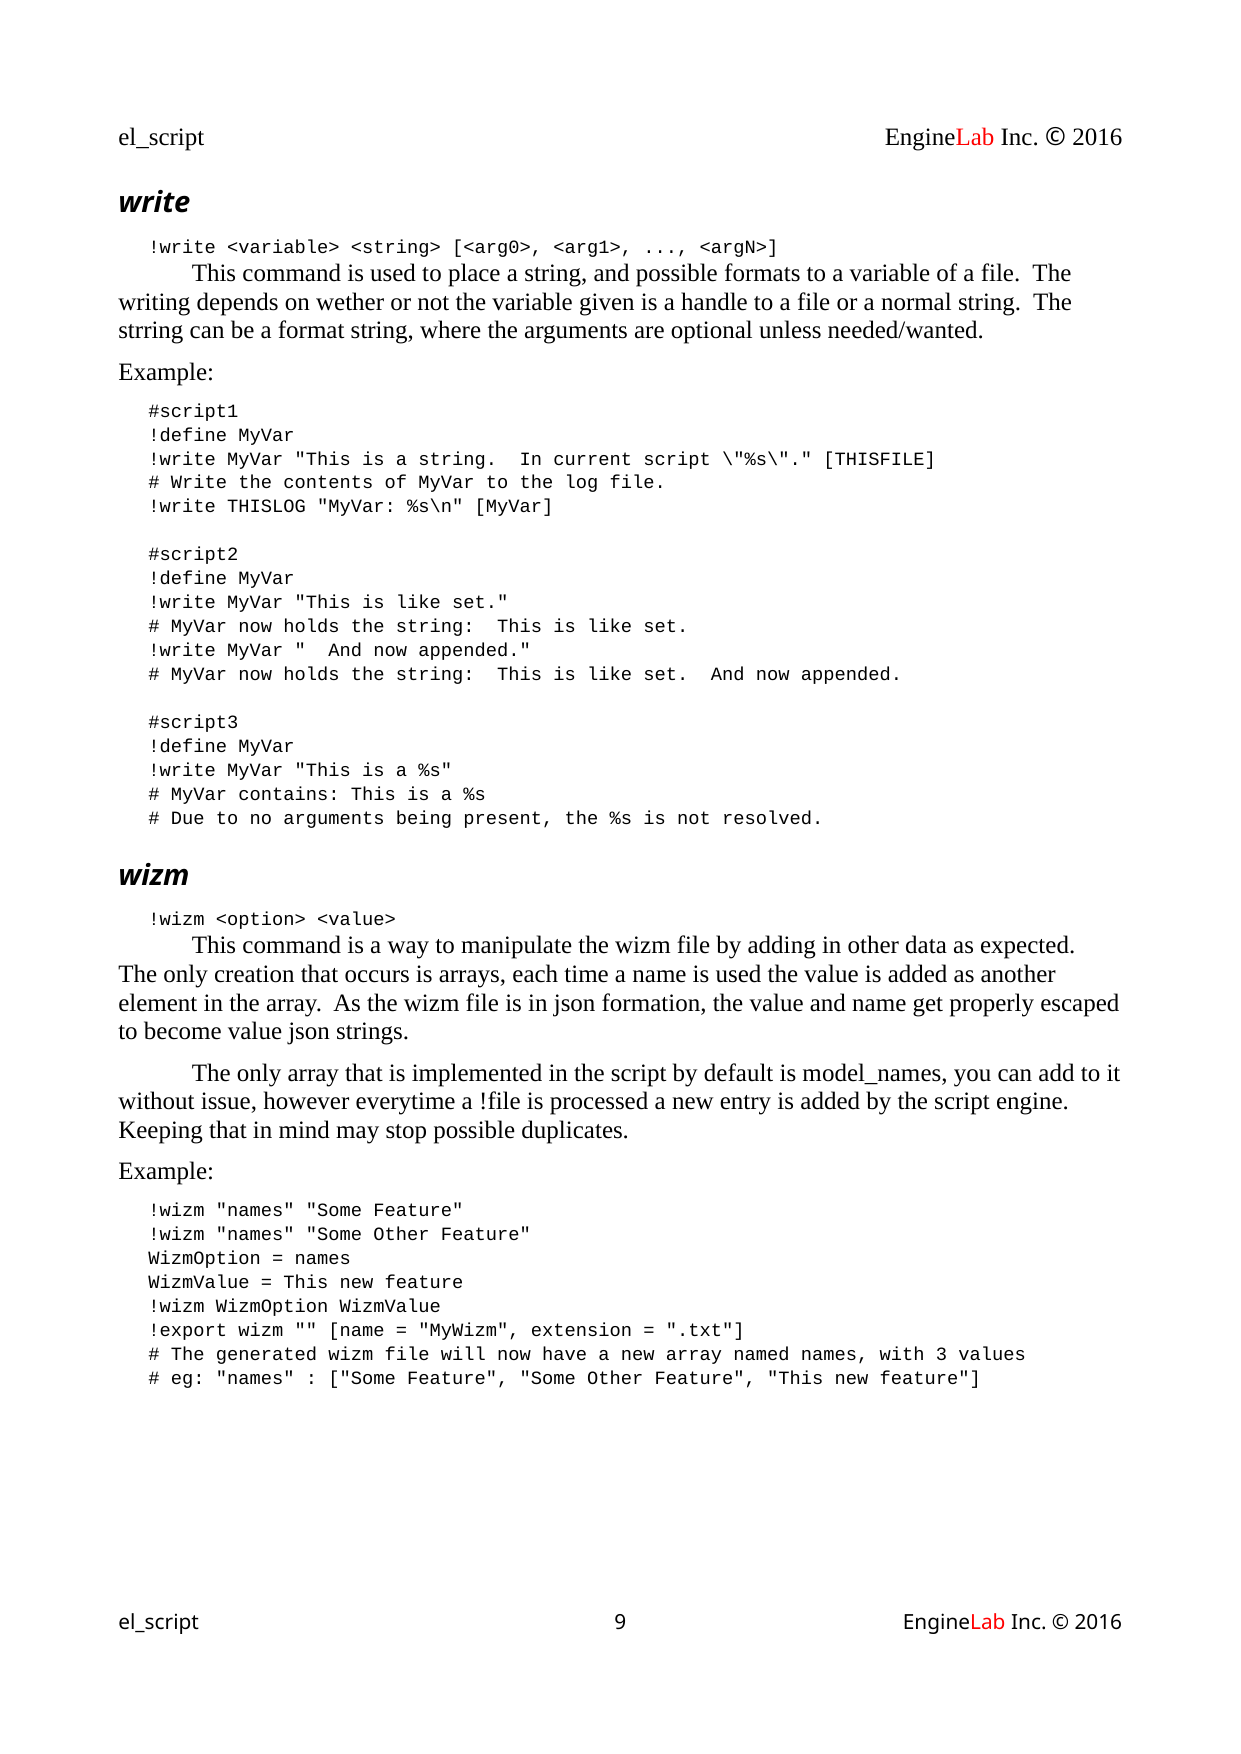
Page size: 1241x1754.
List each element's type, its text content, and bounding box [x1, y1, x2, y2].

text # The generated wizm file will now have a new array named names, with 3 values [148, 1341, 1122, 1365]
text This command is used to place a string, and possible formats to a variable of a file. The writing depends on wether or not the variable given is a handle to a file or a normal string. The strring can be a format string, where the arguments are optional unless needed/wanted. [118, 258, 1122, 344]
text WizmValue = This new feature [148, 1269, 1122, 1293]
text # Due to no arguments being present, the %s is not resolved. [148, 805, 1122, 829]
text # MyVar contains: This is a %s [148, 781, 1122, 805]
text !define MyVar [148, 733, 1122, 757]
text !export wizm "" [name = "MyWizm", extension = ".txt"] [148, 1317, 1122, 1341]
text !write <variable> <string> [<arg0>, <arg1>, ..., <argN>] [148, 234, 1122, 258]
text Example: [118, 1156, 1122, 1185]
text !define MyVar [148, 566, 1122, 589]
text !wizm WizmOption WizmValue [148, 1293, 1122, 1317]
text !write MyVar "This is like set." [148, 589, 1122, 613]
text The only array that is implemented in the script by default is model_names, you can add to it without issue, however everytime a !file is processed a new entry is added by the script engine. Keeping that in mind may stop possible duplicates. [118, 1058, 1122, 1144]
text # eg: "names" : ["Some Feature", "Some Other Feature", "This new feature"] [148, 1365, 1122, 1389]
text #script2 [148, 542, 1122, 566]
text #script1 [148, 398, 1122, 422]
text !write MyVar "This is a %s" [148, 757, 1122, 781]
subtitle wizm [118, 854, 1122, 894]
text !define MyVar [148, 422, 1122, 446]
text !write MyVar "This is a string. In current script \"%s\"." [THISFILE] [148, 446, 1122, 470]
text Example: [118, 357, 1122, 385]
text WizmOption = names [148, 1246, 1122, 1269]
text !write THISLOG "MyVar: %s\n" [MyVar] [148, 494, 1122, 518]
text !wizm "names" "Some Feature" [148, 1198, 1122, 1222]
text !wizm "names" "Some Other Feature" [148, 1222, 1122, 1246]
subtitle write [118, 182, 1122, 221]
text !write MyVar " And now appended." [148, 637, 1122, 661]
text # MyVar now holds the string: This is like set. [148, 613, 1122, 637]
text # Write the contents of MyVar to the log file. [148, 470, 1122, 494]
text # MyVar now holds the string: This is like set. And now appended. [148, 661, 1122, 685]
text #script3 [148, 709, 1122, 733]
text This command is a way to manipulate the wizm file by adding in other data as expected. The only creation that occurs is arrays, each time a name is used the value is added as another element in the array. As the wizm file is in json formation, the value and name get properly escaped to become value json strings. [118, 930, 1122, 1045]
text !wizm <option> <value> [148, 906, 1122, 930]
